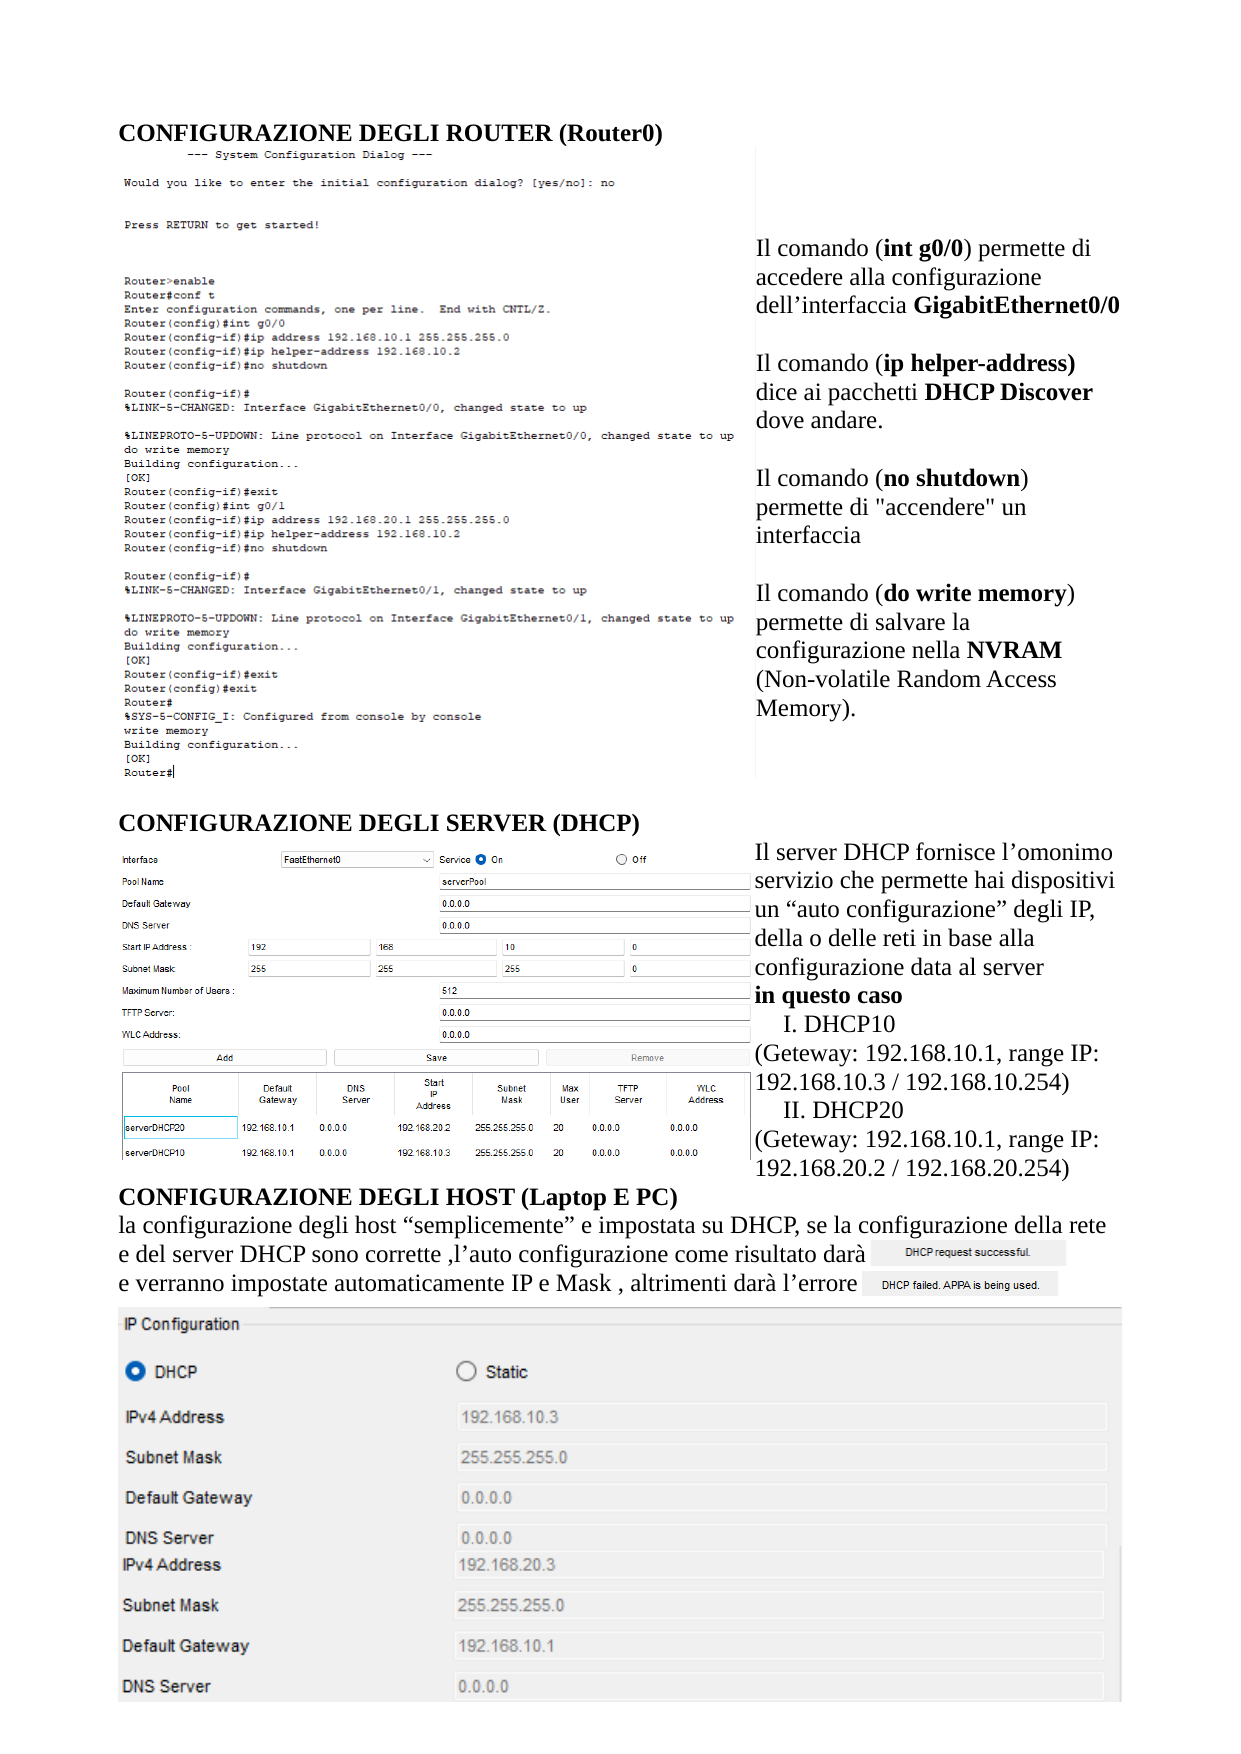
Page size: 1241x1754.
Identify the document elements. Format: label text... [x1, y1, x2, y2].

text Il comando (int g0/0) permette di accedere alla configurazione dell’interfaccia GigabitEthernet0/0 [756, 233, 1122, 319]
picture [870, 1240, 1067, 1266]
text CONFIGURAZIONE DEGLI HOST (Laptop E PC) [118, 1182, 1122, 1211]
text II. DHCP20 [755, 1096, 1122, 1124]
text I. DHCP10 [755, 1009, 1122, 1038]
picture [118, 846, 755, 1160]
text Il comando (ip helper-address) dice ai pacchetti DHCP Discover dove andare. [756, 348, 1122, 434]
text Il comando (no shutdown) permette di "accendere" un interfaccia [756, 463, 1122, 549]
picture [120, 146, 756, 778]
text e verranno impostate automaticamente IP e Mask , altrimenti darà l’errore [118, 1268, 1122, 1297]
text Il server DHCP fornisce l’omonimo servizio che permette hai dispositivi un “auto configurazione” degli IP, della o delle reti in base alla configurazione data al server [118, 837, 1122, 981]
text (Geteway: 192.168.10.1, range IP: 192.168.10.3 / 192.168.10.254) [755, 1038, 1122, 1096]
text in questo caso [755, 981, 1122, 1009]
text CONFIGURAZIONE DEGLI ROUTER (Router0) [118, 118, 1122, 147]
picture [862, 1271, 1059, 1296]
text CONFIGURAZIONE DEGLI SERVER (DHCP) [118, 808, 1122, 837]
picture [118, 1307, 1123, 1702]
text Il comando (do write memory) permette di salvare la configurazione nella NVRAM (Non-volatile Random Access Memory). [756, 578, 1122, 722]
text la configurazione degli host “semplicemente” e impostata su DHCP, se la configurazione della rete e del server DHCP sono corrette ,l’auto configurazione come risultato darà [118, 1211, 1122, 1268]
text (Geteway: 192.168.10.1, range IP: 192.168.20.2 / 192.168.20.254) [118, 1124, 1122, 1182]
